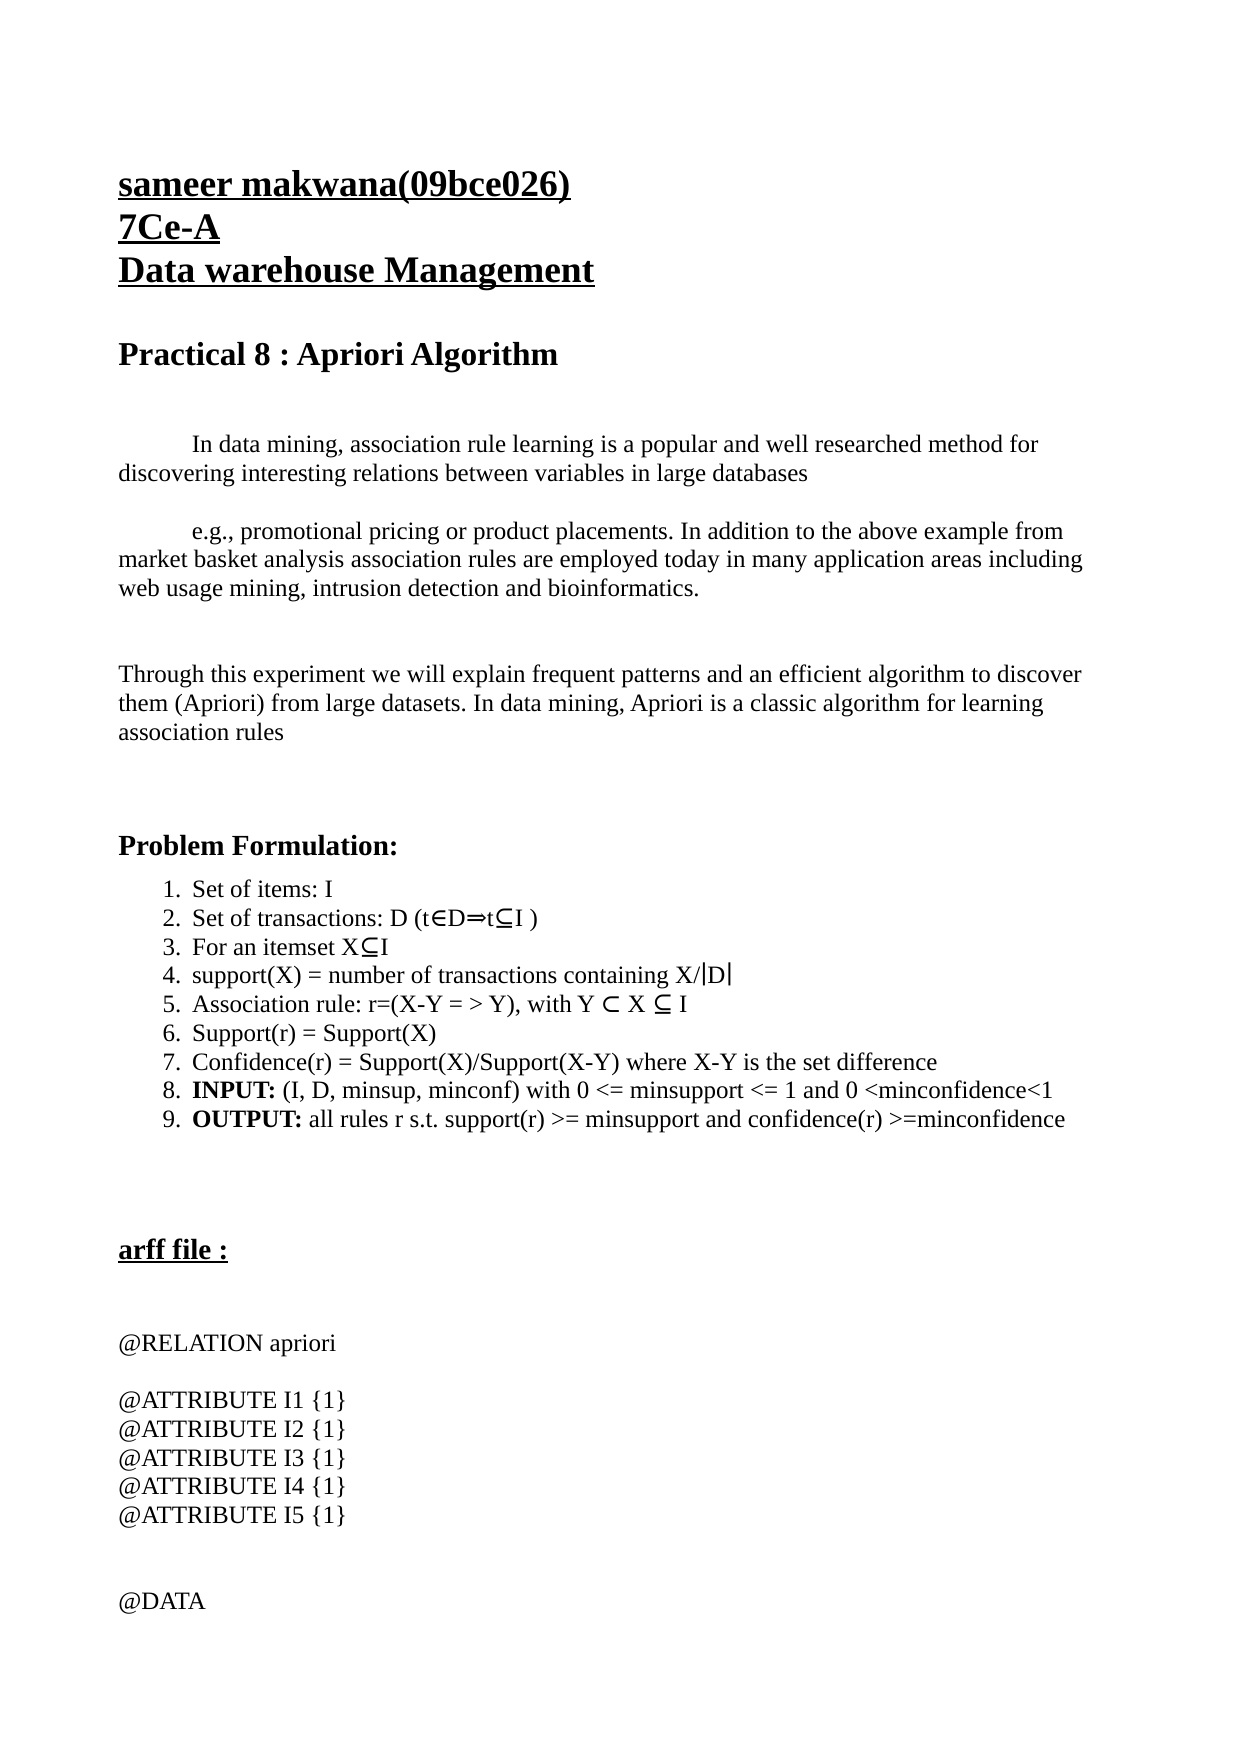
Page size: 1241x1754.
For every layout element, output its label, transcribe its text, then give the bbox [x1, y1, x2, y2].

list Set of items: I [162, 874, 1122, 903]
text @DATA [118, 1586, 1122, 1615]
list OUTPUT: all rules r s.t. support(r) >= minsupport and confidence(r) >=minconfidence [162, 1104, 1122, 1133]
text In data mining, association rule learning is a popular and well researched method for discovering interesting relations between variables in large databases [118, 429, 1122, 487]
text @ATTRIBUTE I2 {1} [118, 1414, 1122, 1443]
list Association rule: r=(X-Y = > Y), with Y ⊂ X ⊆ I [162, 989, 1122, 1018]
text e.g., promotional pricing or product placements. In addition to the above example from market basket analysis association rules are employed today in many application areas including web usage mining, intrusion detection and bioinformatics. [118, 516, 1122, 602]
subtitle Problem Formulation: [118, 828, 1122, 862]
text 7Ce-A [118, 204, 1122, 247]
text @ATTRIBUTE I3 {1} [118, 1443, 1122, 1471]
text arff file : [118, 1232, 1122, 1265]
text @RELATION apriori [118, 1328, 1122, 1356]
text @ATTRIBUTE I1 {1} [118, 1385, 1122, 1414]
text Through this experiment we will explain frequent patterns and an efficient algorithm to discover them (Apriori) from large datasets. In data mining, Apriori is a classic algorithm for learning association rules [118, 659, 1122, 746]
list INPUT: (I, D, minsup, minconf) with 0 <= minsupport <= 1 and 0 <minconfidence<1 [162, 1076, 1122, 1104]
text Practical 8 : Apriori Algorithm [118, 334, 1122, 372]
list Confidence(r) = Support(X)/Support(X-Y) where X-Y is the set difference [162, 1047, 1122, 1076]
list Support(r) = Support(X) [162, 1018, 1122, 1047]
text @ATTRIBUTE I5 {1} [118, 1500, 1122, 1529]
list For an itemset X⊆I [162, 932, 1122, 961]
text @ATTRIBUTE I4 {1} [118, 1471, 1122, 1500]
text sameer makwana(09bce026) [118, 161, 1122, 204]
list Set of transactions: D (t∈D⇒t⊆I ) [162, 903, 1122, 932]
text Data warehouse Management [118, 247, 1122, 291]
list support(X) = number of transactions containing X/∣D∣ [162, 961, 1122, 989]
